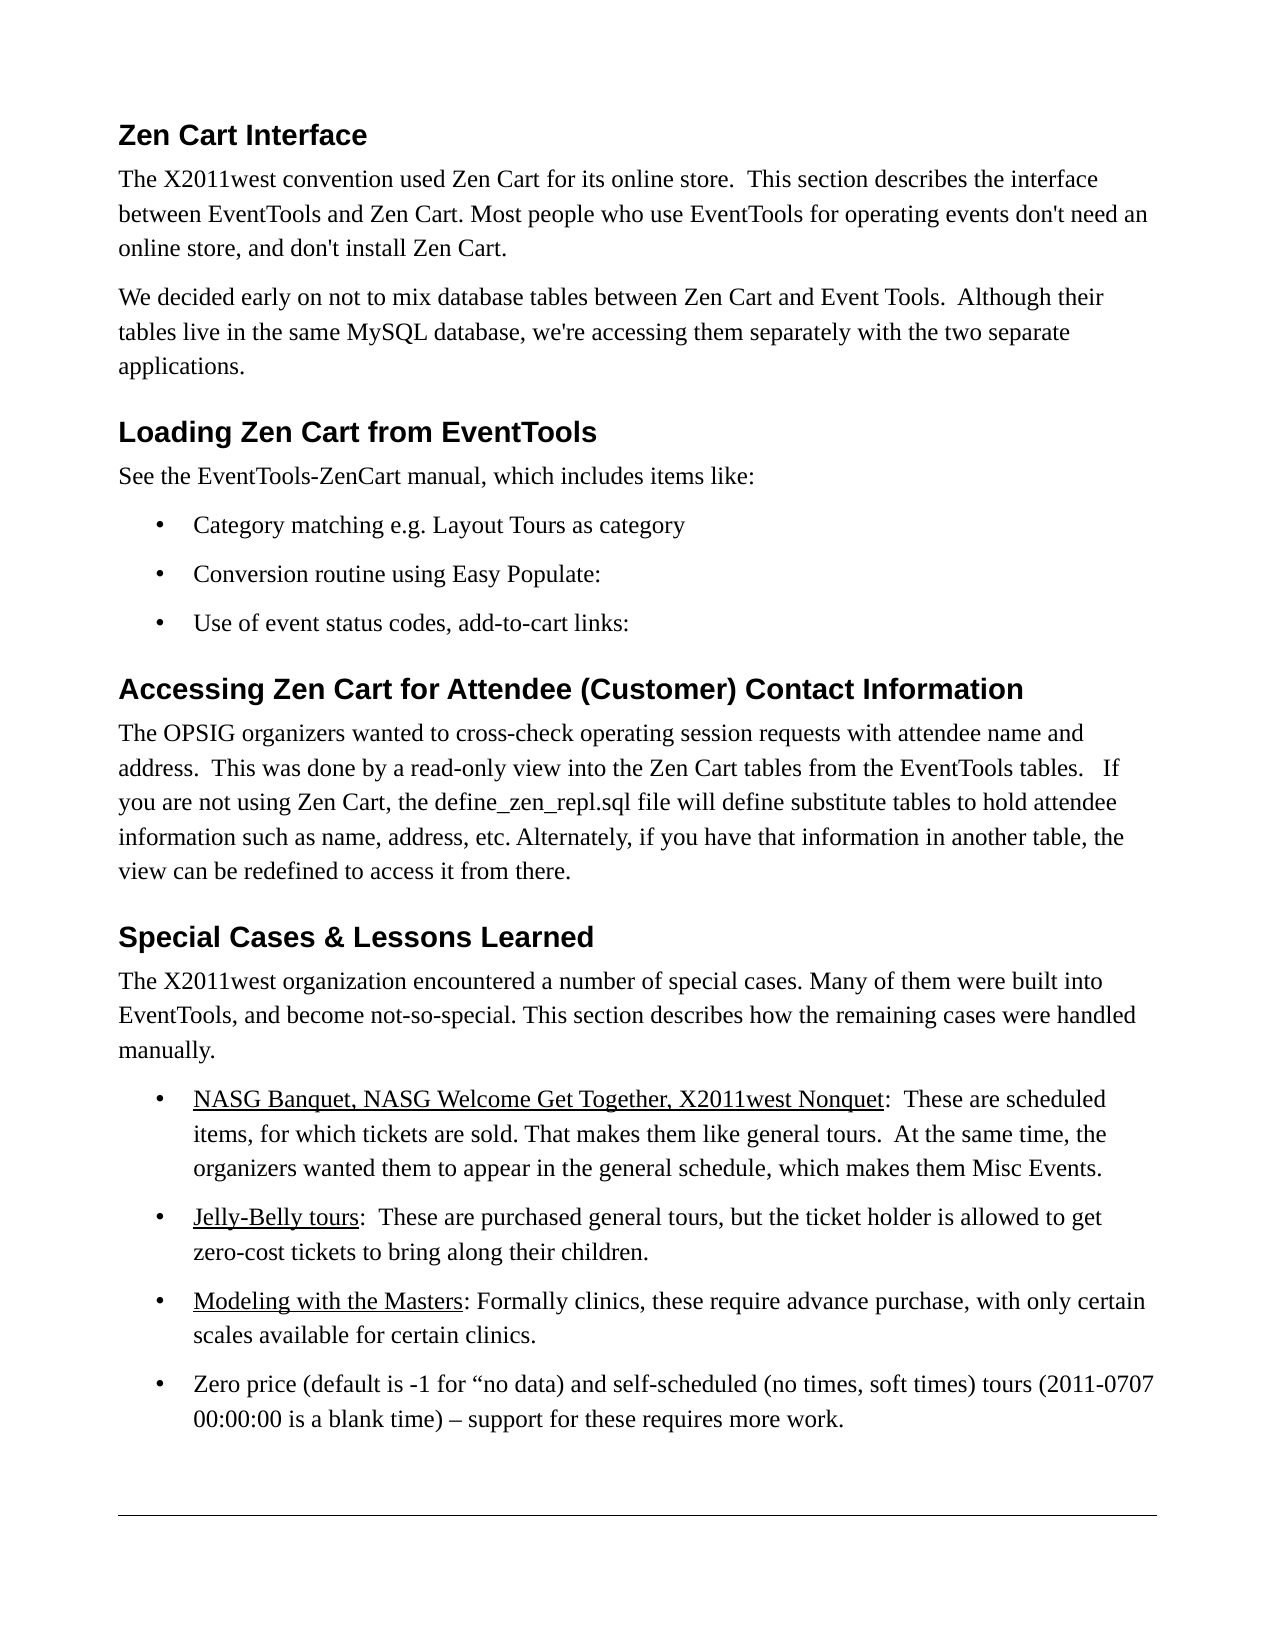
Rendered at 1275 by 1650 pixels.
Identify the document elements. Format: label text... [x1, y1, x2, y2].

subtitle Special Cases & Lessons Learned [118, 920, 1157, 954]
list Category matching e.g. Layout Tours as category [156, 510, 1157, 539]
subtitle Accessing Zen Cart for Attendee (Customer) Contact Information [118, 672, 1157, 706]
text The X2011west organization encountered a number of special cases. Many of them were built into EventTools, and become not-so-special. This section describes how the remaining cases were handled manually. [118, 966, 1157, 1064]
text The OPSIG organizers wanted to cross-check operating session requests with attendee name and address. This was done by a read-only view into the Zen Cart tables from the EventTools tables. If you are not using Zen Cart, the define_zen_repl.sql file will define substitute tables to hold attendee information such as name, address, etc. Alternately, if you have that information in another table, the view can be redefined to access it from there. [118, 718, 1157, 885]
subtitle Loading Zen Cart from EventTools [118, 415, 1157, 449]
list Conversion routine using Easy Populate: [156, 559, 1157, 588]
list Use of event status codes, add-to-cart links: [156, 608, 1157, 637]
list Jelly-Belly tours: These are purchased general tours, but the ticket holder is allowed to get zero-cost tickets to bring along their children. [156, 1202, 1157, 1265]
list NASG Banquet, NASG Welcome Get Together, X2011west Nonquet: These are scheduled items, for which tickets are sold. That makes them like general tours. At the same time, the organizers wanted them to appear in the general schedule, which makes them Misc Events. [156, 1084, 1157, 1182]
text We decided early on not to mix database tables between Zen Cart and Event Tools. Although their tables live in the same MySQL database, we're accessing them separately with the two separate applications. [118, 282, 1157, 380]
list Modeling with the Masters: Formally clinics, these require advance purchase, with only certain scales available for certain clinics. [156, 1286, 1157, 1349]
text The X2011west convention used Zen Cart for its online store. This section describes the interface between EventTools and Zen Cart. Most people who use EventTools for operating events don't need an online store, and don't install Zen Cart. [118, 164, 1157, 262]
subtitle Zen Cart Interface [118, 118, 1157, 152]
list Zero price (default is -1 for “no data) and self-scheduled (no times, soft times) tours (2011-0707 00:00:00 is a blank time) – support for these requires more work. [156, 1369, 1157, 1432]
text See the EventTools-ZenCart manual, which includes items like: [118, 461, 1157, 490]
